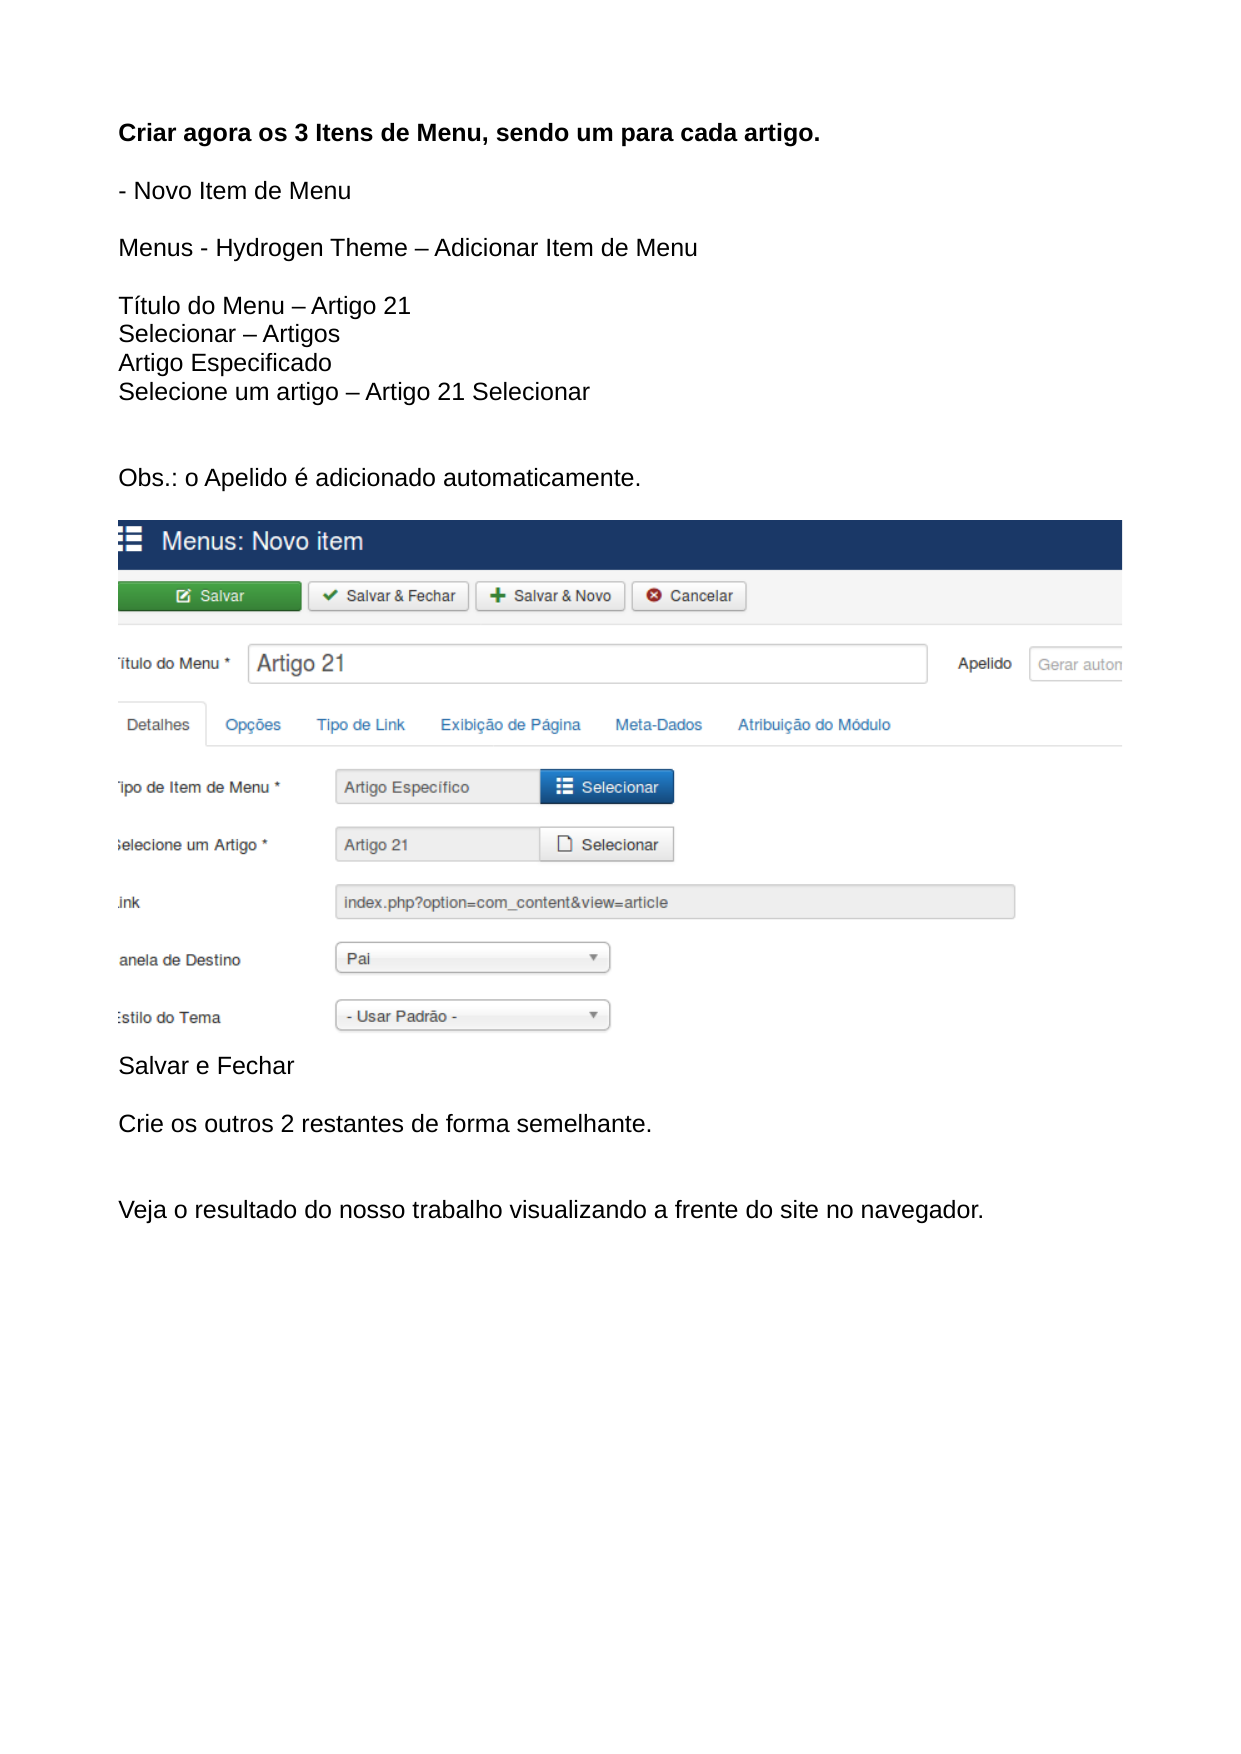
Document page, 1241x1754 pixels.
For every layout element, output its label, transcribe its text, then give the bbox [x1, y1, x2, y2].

text Salvar e Fechar [118, 1052, 1122, 1080]
text Veja o resultado do nosso trabalho visualizando a frente do site no navegador. [118, 1195, 1122, 1224]
text Menus - Hydrogen Theme – Adicionar Item de Menu [118, 233, 1122, 262]
text Selecione um artigo – Artigo 21 Selecionar [118, 377, 1122, 406]
text Selecionar – Artigos [118, 319, 1122, 348]
text Título do Menu – Artigo 21 [118, 291, 1122, 319]
picture [118, 520, 1123, 1052]
text Crie os outros 2 restantes de forma semelhante. [118, 1109, 1122, 1137]
text Criar agora os 3 Itens de Menu, sendo um para cada artigo. [118, 118, 1122, 147]
text - Novo Item de Menu [118, 176, 1122, 204]
text Artigo Especificado [118, 348, 1122, 377]
text Obs.: o Apelido é adicionado automaticamente. [118, 463, 1122, 492]
